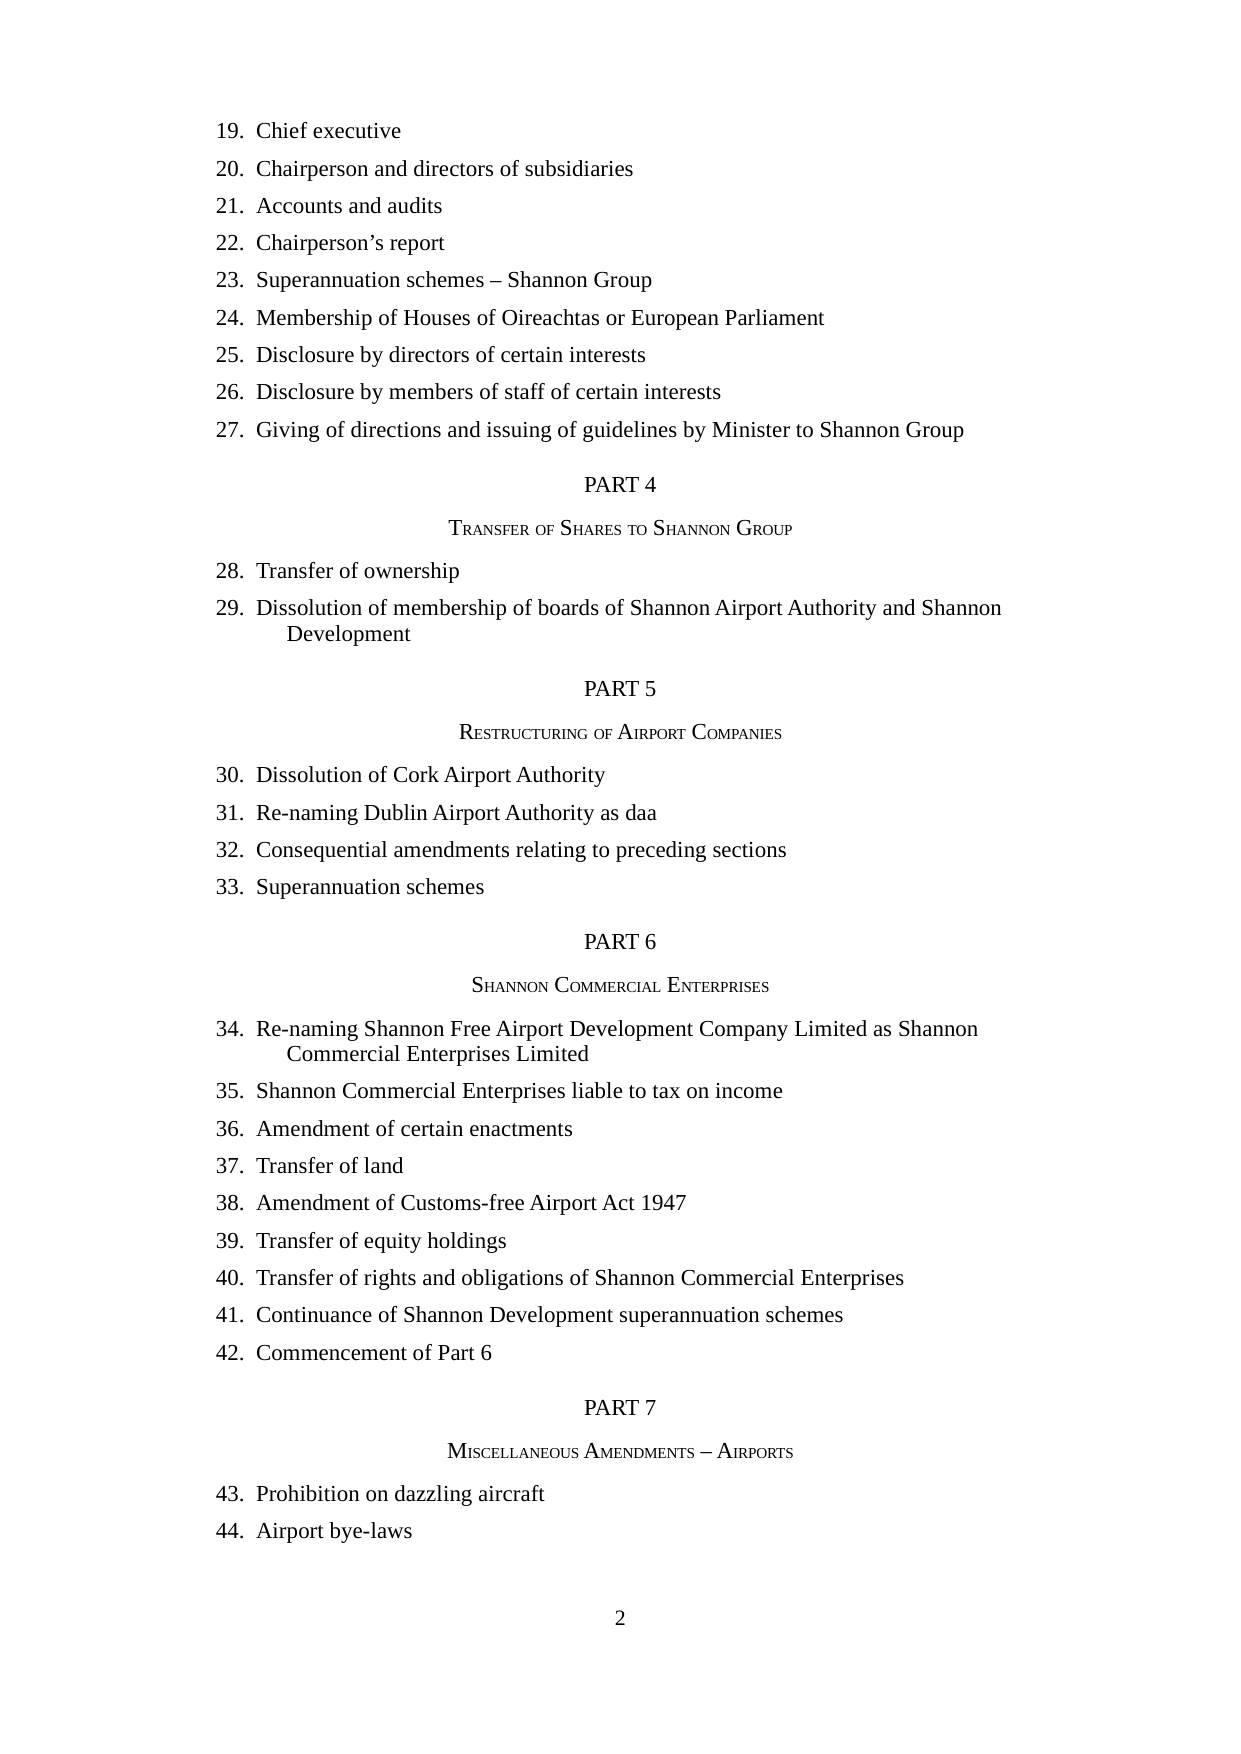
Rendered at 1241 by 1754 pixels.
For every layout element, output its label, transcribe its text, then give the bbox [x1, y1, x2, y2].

text 32. Consequential amendments relating to preceding sections [216, 837, 1063, 862]
text 20. Chairperson and directors of subsidiaries [216, 155, 1063, 181]
text PART 5 [177, 676, 1063, 701]
text 34. Re-naming Shannon Free Airport Development Company Limited as Shannon Commercial Enterprises Limited [216, 1016, 1063, 1067]
text 33. Superannuation schemes [216, 874, 1063, 899]
text 28. Transfer of ownership [216, 558, 1063, 583]
title Shannon Commercial Enterprises [177, 972, 1063, 998]
text 43. Prohibition on dazzling aircraft [216, 1481, 1063, 1506]
text 31. Re-naming Dublin Airport Authority as daa [216, 799, 1063, 825]
text 25. Disclosure by directors of certain interests [216, 342, 1063, 367]
text 41. Continuance of Shannon Development superannuation schemes [216, 1302, 1063, 1328]
text 37. Transfer of land [216, 1153, 1063, 1178]
text 24. Membership of Houses of Oireachtas or European Parliament [216, 304, 1063, 330]
title Miscellaneous Amendments – Airports [177, 1438, 1063, 1463]
text 23. Superannuation schemes – Shannon Group [216, 267, 1063, 293]
text 44. Airport bye-laws [216, 1518, 1063, 1544]
text 36. Amendment of certain enactments [216, 1116, 1063, 1141]
title Restructuring of Airport Companies [177, 719, 1063, 744]
text 30. Dissolution of Cork Airport Authority [216, 762, 1063, 788]
text 29. Dissolution of membership of boards of Shannon Airport Authority and Shannon Development [216, 595, 1063, 646]
text 40. Transfer of rights and obligations of Shannon Commercial Enterprises [216, 1265, 1063, 1290]
title Transfer of Shares to Shannon Group [177, 515, 1063, 540]
text PART 7 [177, 1394, 1063, 1420]
text 39. Transfer of equity holdings [216, 1227, 1063, 1253]
text 22. Chairperson’s report [216, 230, 1063, 256]
text 42. Commencement of Part 6 [216, 1339, 1063, 1365]
text 27. Giving of directions and issuing of guidelines by Minister to Shannon Group [216, 416, 1063, 442]
text PART 4 [177, 471, 1063, 497]
text 19. Chief executive [216, 118, 1063, 144]
text PART 6 [177, 929, 1063, 954]
text 38. Amendment of Customs-free Airport Act 1947 [216, 1190, 1063, 1216]
text 26. Disclosure by members of staff of certain interests [216, 379, 1063, 405]
text 21. Accounts and audits [216, 193, 1063, 218]
text 35. Shannon Commercial Enterprises liable to tax on income [216, 1078, 1063, 1104]
